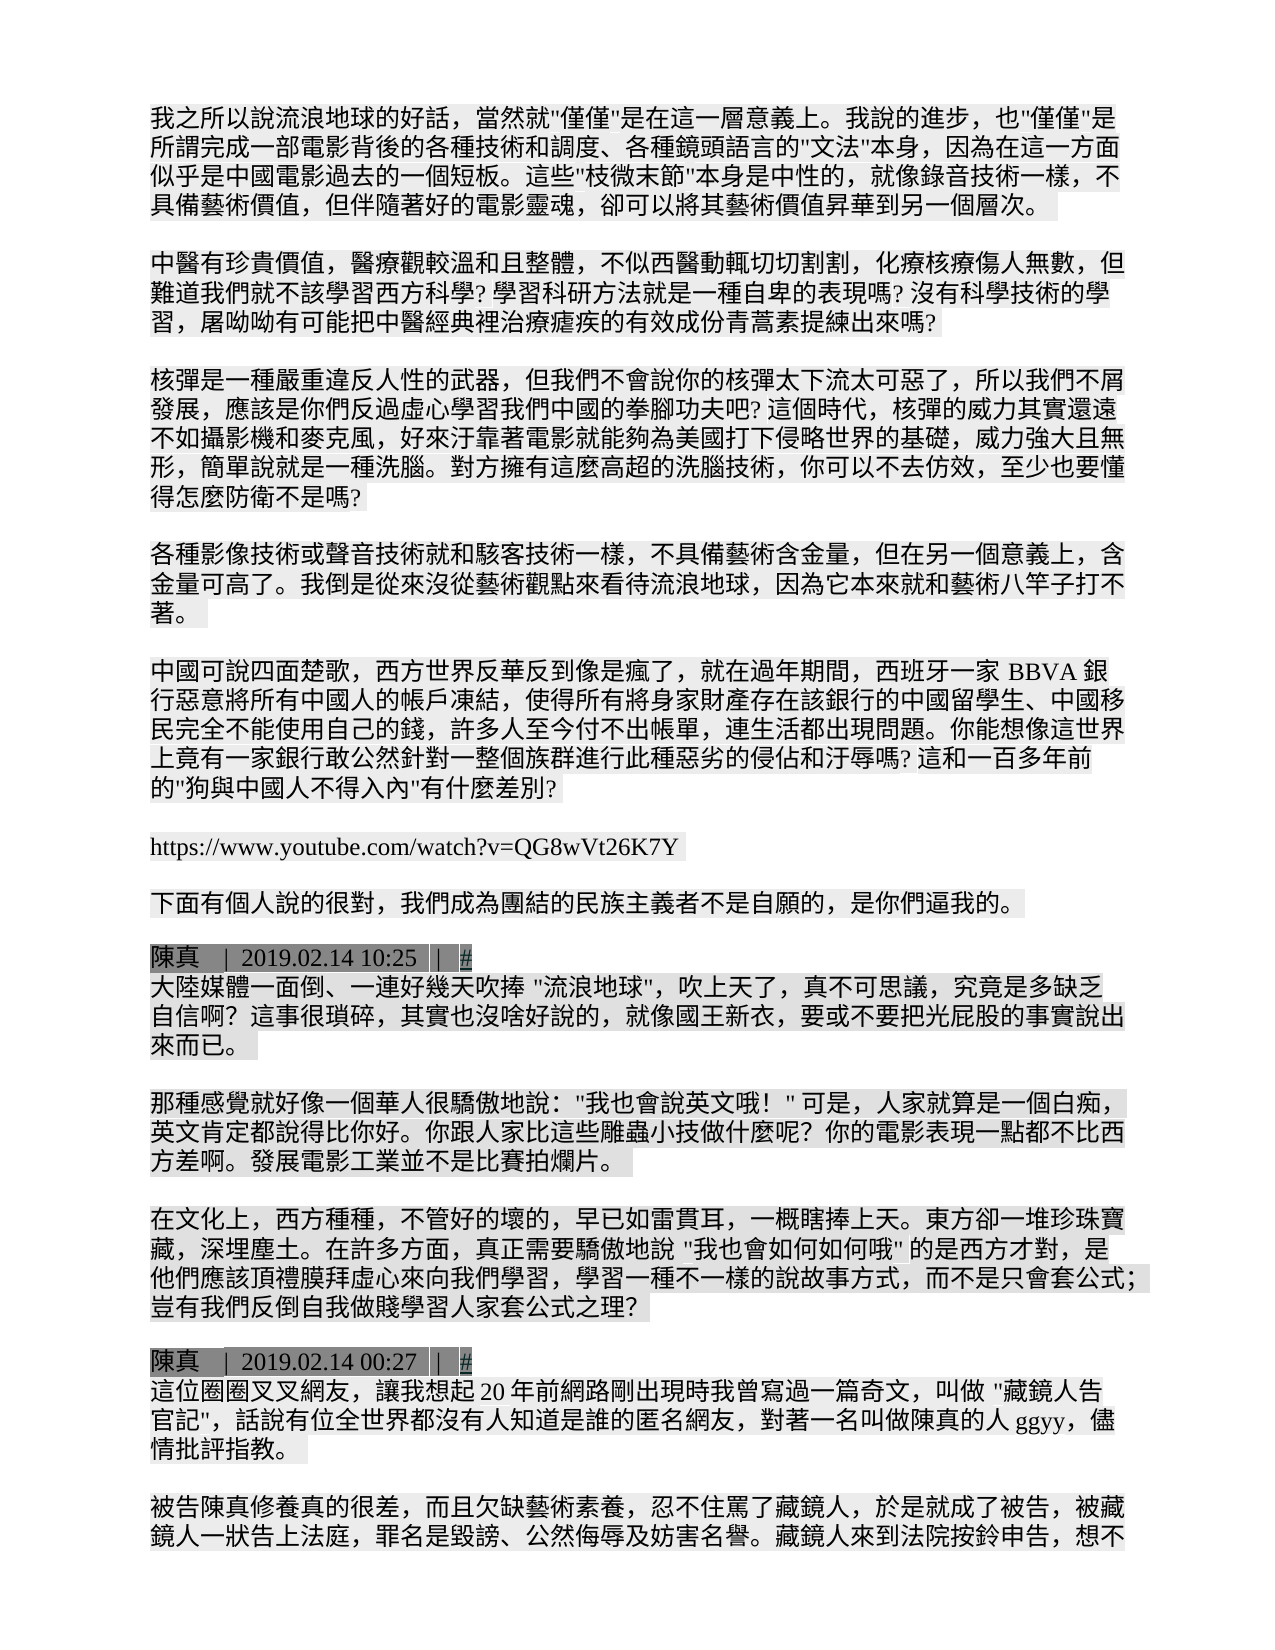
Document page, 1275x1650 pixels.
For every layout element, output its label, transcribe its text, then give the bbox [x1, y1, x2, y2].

text 陳真 | 2019.02.14 10:25 | # [150, 943, 1125, 973]
text 這位圈圈叉叉網友，讓我想起20年前網路剛出現時我曾寫過一篇奇文，叫做 "藏鏡人告官記"，話說有位全世界都沒有人知道是誰的匿名網友，對著一名叫做陳真的人ggyy，儘情批評指教。 被告陳真修養真的很差，而且欠缺藝術素養，忍不住罵了藏鏡人，於是就成了被告，被藏鏡人一狀告上法庭，罪名是毀謗、公然侮辱及妨害名譽。藏鏡人來到法院按鈴申告，想不到，最後連檢察官和法官也都成為被告。因為當他們準備查明案情製作筆錄時，詢問藏鏡人姓名性別與年紀時，藏鏡人很生氣，於是就控告法官和檢察官，罪名是企圖侵害隱私。 我這故事主要是想說，人這東西真的很奇怪。保護自己時，保護得滴水不漏；傷害他人時，卻毫無感覺，儘情奔放。 巴勒網的唯一天條就是你要談啥都行，但是請你只談那些可以談論的東西，至於無法談的人事物，就請你保持沉默。比方說，一切針對個人的批評指教，就請私下進行。我的email是: emirchen@gmail.com，歡迎來信，但我平常不一定會看信就是。 不過，圈圈叉叉真是很有慧眼，我的藝術品味確實相當低級，但這也是沒有辦法的事。 另外，最近有位同事給我發了個視頻，我原本不會把時間花在這些不明就裏的東西上，但那個視頻封面寫了個 "顏回"，引起我的好奇，所以我就打開看了。裏頭講了幾個小故事，顏回的故事就不說了，且說另一個。話說有位大師，弟子問他說： "師父啊，我看你平常待人有時彬彬有禮，有時卻是又打又罵，這裏頭可有什麼玄機？" 師父回答說： "對於好人，你大可直指本心，有話就說，有屁就放，露出你的真面目對待他。若是對於一般人，那你就不妨委婉點，修飾一下。但若是對於人渣，那就得小心了，最好對他雙手合十，該鞠躬就鞠躬，免得招惹。" 我覺得這類小故事沒有什麼實際的生活應用價值，畢竟好人也不希望被人又打又罵，但它在某個意思上確實也說對了一些東西。 [150, 1377, 1125, 1551]
text 大陸媒體一面倒、一連好幾天吹捧 "流浪地球"，吹上天了，真不可思議，究竟是多缺乏自信啊？這事很瑣碎，其實也沒啥好說的，就像國王新衣，要或不要把光屁股的事實說出來而已。 那種感覺就好像一個華人很驕傲地說："我也會說英文哦！" 可是，人家就算是一個白痴，英文肯定都說得比你好。你跟人家比這些雕蟲小技做什麼呢？你的電影表現一點都不比西方差啊。發展電影工業並不是比賽拍爛片。 在文化上，西方種種，不管好的壞的，早已如雷貫耳，一概瞎捧上天。東方卻一堆珍珠寶藏，深埋塵土。在許多方面，真正需要驕傲地說 "我也會如何如何哦" 的是西方才對，是他們應該頂禮膜拜虛心來向我們學習，學習一種不一樣的說故事方式，而不是只會套公式；豈有我們反倒自我做賤學習人家套公式之理？ [150, 973, 1125, 1322]
text 陳真 | 2019.02.14 00:27 | # [150, 1347, 1125, 1377]
text 我常想，二百多年來的種種苦難也許讓中國人學到了兩個重要教訓，第一是毒品是民族大敵 (鴉片戰爭之故)，第二就是不管再怎麼愛好和平，武力一定要發展。 藝術不論，我看待電影工業就像看待核彈或潛艇或衛星那樣，因為它不折不扣就是種武器，能左右一個民族的未來。我說的電影工業當然不只是指這個產業本身，而是包括裡頭的種種工業技術鏈。 我對武器或武力其實一點興趣也木有，我只是說弱小和謙和也許是種美德，但一講到生存，拳頭不會因為你有各種美德就饒了你。生存兩字，也許就是我個人一生都在努力擺脫的一種東西，可惜命運執意要考驗你，你也沒有辦法。個人層面我們還能說上兩句，一個人的心靈可以強大過宇宙。一個國家就沒那麼幸運了，你還是得面對這個弱肉強食的世界。 我之所以說流浪地球的好話，當然就"僅僅"是在這一層意義上。我說的進步，也"僅僅"是所謂完成一部電影背後的各種技術和調度、各種鏡頭語言的"文法"本身，因為在這一方面似乎是中國電影過去的一個短板。這些"枝微末節"本身是中性的，就像錄音技術一樣，不具備藝術價值，但伴隨著好的電影靈魂，卻可以將其藝術價值昇華到另一個層次。 中醫有珍貴價值，醫療觀較溫和且整體，不似西醫動輒切切割割，化療核療傷人無數，但難道我們就不該學習西方科學? 學習科研方法就是一種自卑的表現嗎? 沒有科學技術的學習，屠呦呦有可能把中醫經典裡治療瘧疾的有效成份青蒿素提練出來嗎? 核彈是一種嚴重違反人性的武器，但我們不會說你的核彈太下流太可惡了，所以我們不屑發展，應該是你們反過虛心學習我們中國的拳腳功夫吧? 這個時代，核彈的威力其實還遠不如攝影機和麥克風，好來汙靠著電影就能夠為美國打下侵略世界的基礎，威力強大且無形，簡單說就是一種洗腦。對方擁有這麼高超的洗腦技術，你可以不去仿效，至少也要懂得怎麼防衛不是嗎? 各種影像技術或聲音技術就和駭客技術一樣，不具備藝術含金量，但在另一個意義上，含金量可高了。我倒是從來沒從藝術觀點來看待流浪地球，因為它本來就和藝術八竿子打不著。 中國可說四面楚歌，西方世界反華反到像是瘋了，就在過年期間，西班牙一家 BBVA 銀行惡意將所有中國人的帳戶凍結，使得所有將身家財產存在該銀行的中國留學生、中國移民完全不能使用自己的錢，許多人至今付不出帳單，連生活都出現問題。你能想像這世界上竟有一家銀行敢公然針對一整個族群進行此種惡劣的侵佔和汙辱嗎? 這和一百多年前的"狗與中國人不得入內"有什麼差別? https://www.youtube.com/watch?v=QG8wVt26K7Y 下面有個人說的很對，我們成為團結的民族主義者不是自願的，是你們逼我的。 [150, 75, 1125, 918]
